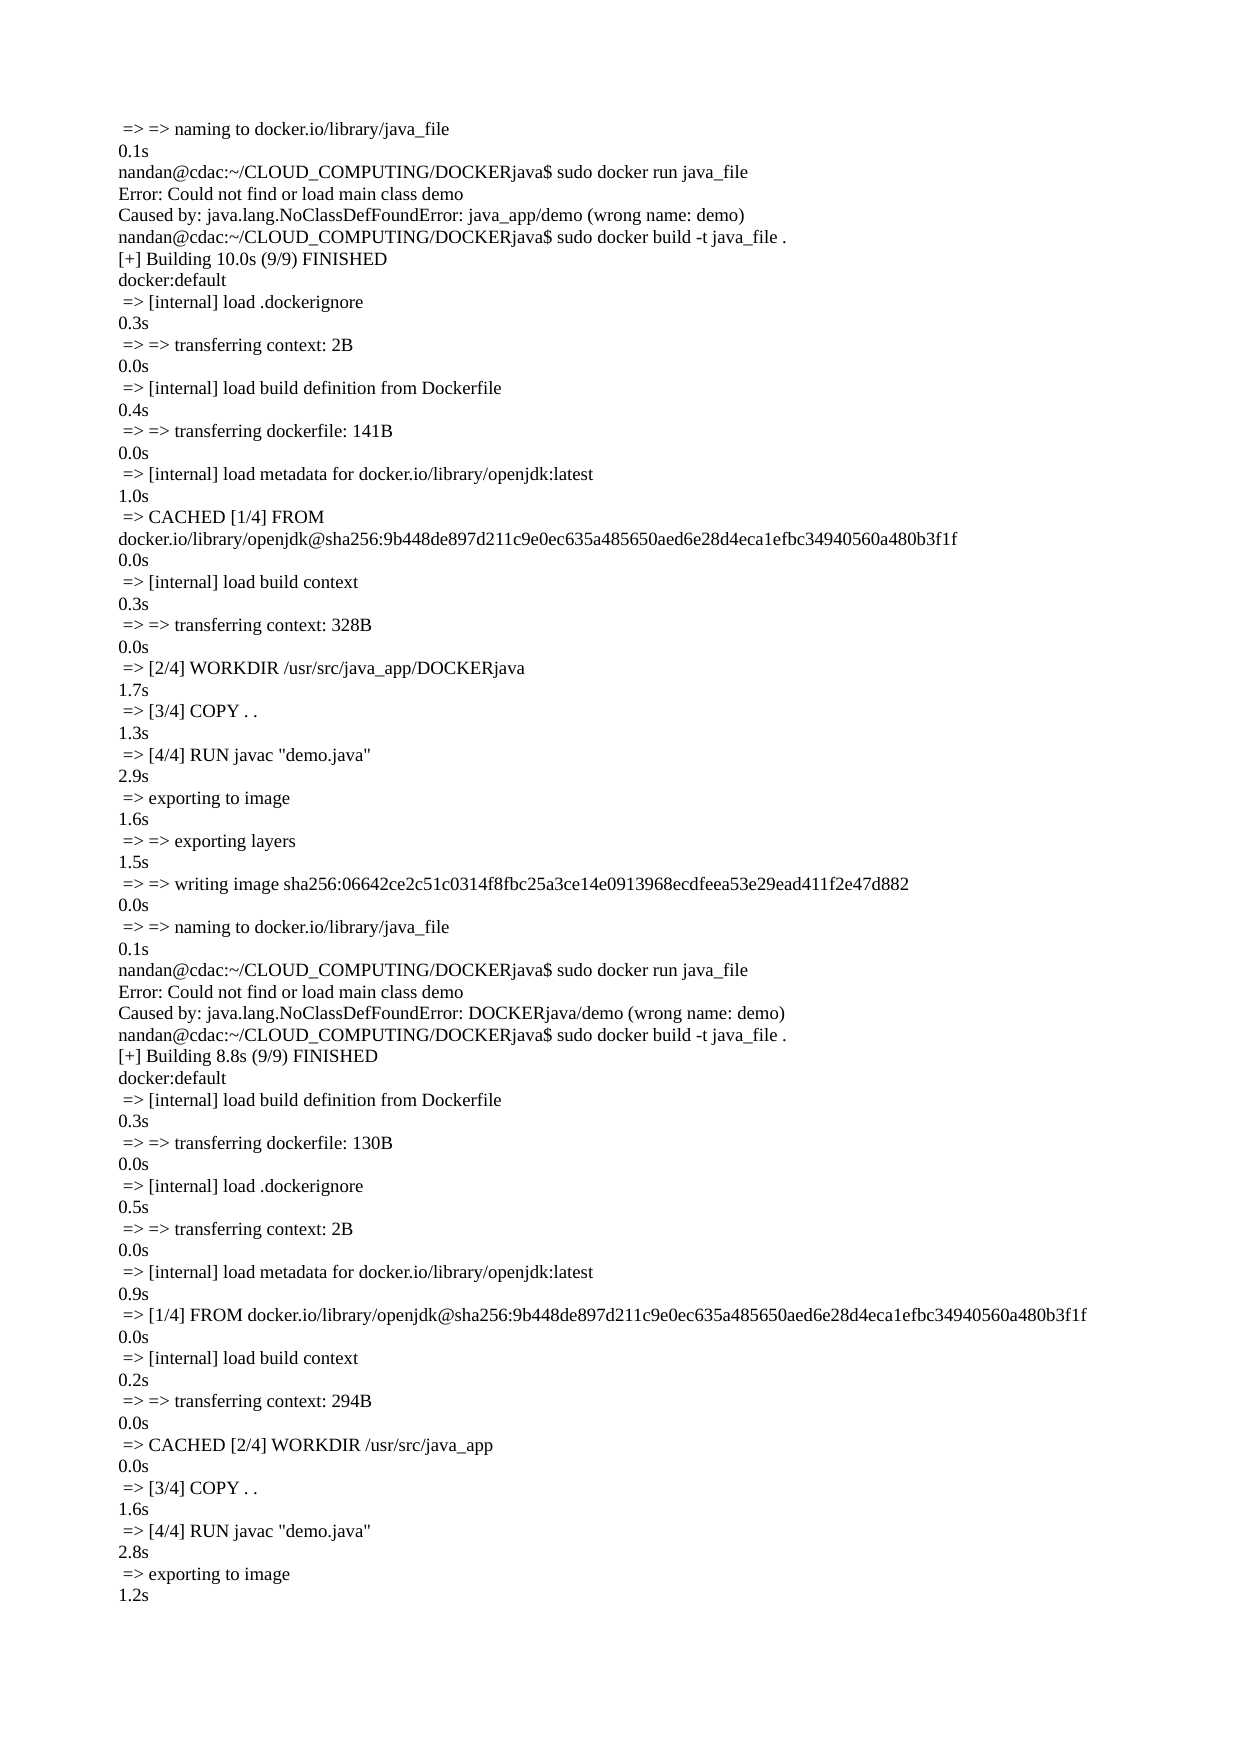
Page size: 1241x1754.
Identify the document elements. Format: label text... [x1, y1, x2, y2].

text => [2/4] WORKDIR /usr/src/java_app/DOCKERjava 1.7s [118, 657, 1122, 700]
text => [internal] load build definition from Dockerfile 0.4s [118, 377, 1122, 420]
text => CACHED [2/4] WORKDIR /usr/src/java_app 0.0s [118, 1433, 1122, 1477]
text [+] Building 10.0s (9/9) FINISHED docker:default [118, 247, 1122, 291]
text => [internal] load build context 0.3s [118, 571, 1122, 614]
text => => exporting layers 1.5s [118, 830, 1122, 873]
text => [internal] load build definition from Dockerfile 0.3s [118, 1088, 1122, 1132]
text Caused by: java.lang.NoClassDefFoundError: DOCKERjava/demo (wrong name: demo) [118, 1002, 1122, 1024]
text nandan@cdac:~/CLOUD_COMPUTING/DOCKERjava$ sudo docker run java_file [118, 959, 1122, 981]
text Caused by: java.lang.NoClassDefFoundError: java_app/demo (wrong name: demo) [118, 204, 1122, 226]
text => => transferring context: 294B 0.0s [118, 1390, 1122, 1433]
text [+] Building 8.8s (9/9) FINISHED docker:default [118, 1045, 1122, 1088]
text => => writing image sha256:06642ce2c51c0314f8fbc25a3ce14e0913968ecdfeea53e29ead411f2e47d882 0.0s [118, 873, 1122, 916]
text => [4/4] RUN javac "demo.java" 2.8s [118, 1520, 1122, 1563]
text => => transferring context: 2B 0.0s [118, 334, 1122, 377]
text => [4/4] RUN javac "demo.java" 2.9s [118, 743, 1122, 787]
text => => transferring context: 328B 0.0s [118, 614, 1122, 657]
text Error: Could not find or load main class demo [118, 183, 1122, 204]
text => [internal] load metadata for docker.io/library/openjdk:latest 0.9s [118, 1261, 1122, 1304]
text => exporting to image 1.2s [118, 1563, 1122, 1606]
text => exporting to image 1.6s [118, 787, 1122, 830]
text => [internal] load build context 0.2s [118, 1347, 1122, 1390]
text => => naming to docker.io/library/java_file 0.1s [118, 118, 1122, 161]
text nandan@cdac:~/CLOUD_COMPUTING/DOCKERjava$ sudo docker build -t java_file . [118, 1024, 1122, 1045]
text => => naming to docker.io/library/java_file 0.1s [118, 916, 1122, 959]
text => [1/4] FROM docker.io/library/openjdk@sha256:9b448de897d211c9e0ec635a485650aed6e28d4eca1efbc34940560a480b3f1f 0.0s [118, 1304, 1122, 1347]
text => [internal] load metadata for docker.io/library/openjdk:latest 1.0s [118, 463, 1122, 506]
text nandan@cdac:~/CLOUD_COMPUTING/DOCKERjava$ sudo docker run java_file [118, 161, 1122, 183]
text => => transferring dockerfile: 130B 0.0s [118, 1132, 1122, 1175]
text Error: Could not find or load main class demo [118, 981, 1122, 1002]
text nandan@cdac:~/CLOUD_COMPUTING/DOCKERjava$ sudo docker build -t java_file . [118, 226, 1122, 247]
text => => transferring context: 2B 0.0s [118, 1218, 1122, 1261]
text => CACHED [1/4] FROM docker.io/library/openjdk@sha256:9b448de897d211c9e0ec635a485650aed6e28d4eca1efbc34940560a480b3f1f 0.0s [118, 506, 1122, 571]
text => => transferring dockerfile: 141B 0.0s [118, 420, 1122, 463]
text => [3/4] COPY . . 1.6s [118, 1477, 1122, 1520]
text => [internal] load .dockerignore 0.5s [118, 1175, 1122, 1218]
text => [internal] load .dockerignore 0.3s [118, 291, 1122, 334]
text => [3/4] COPY . . 1.3s [118, 700, 1122, 743]
